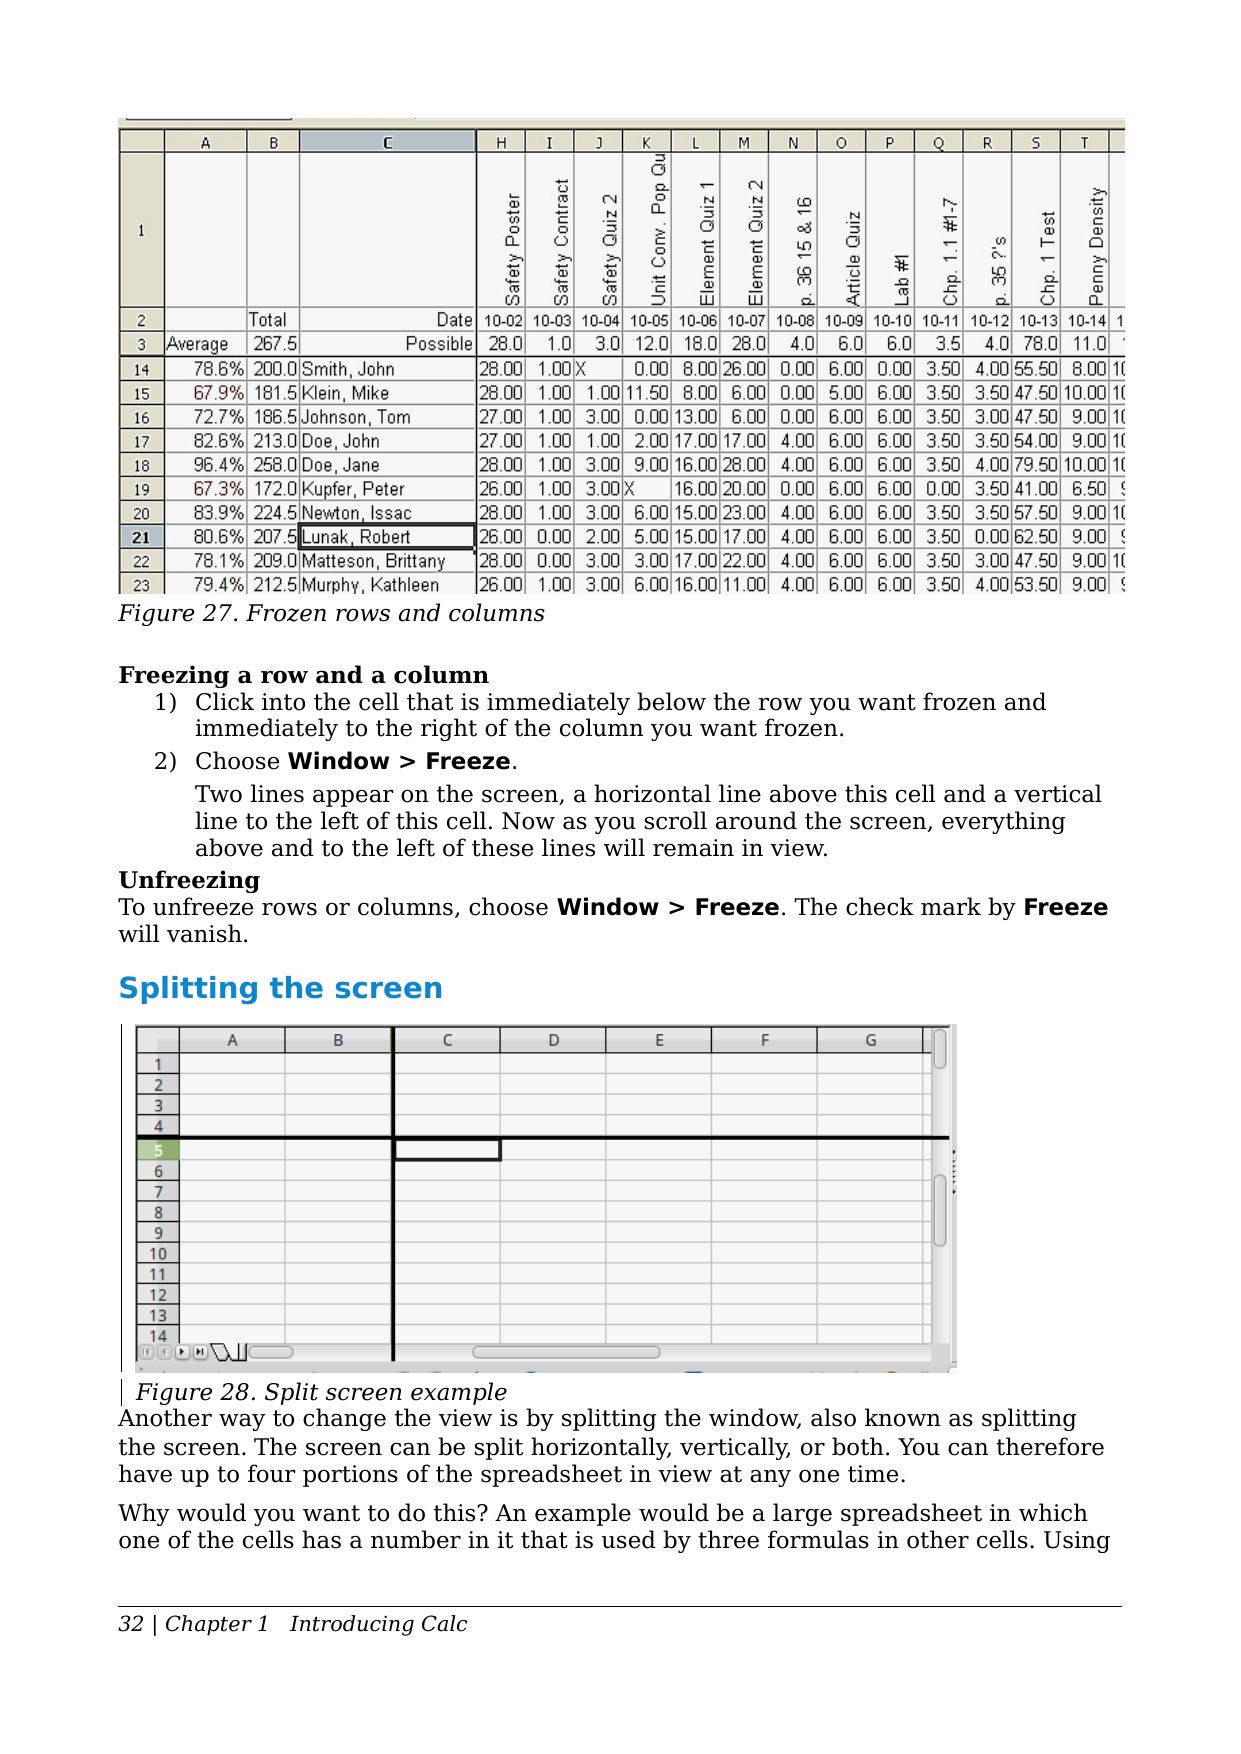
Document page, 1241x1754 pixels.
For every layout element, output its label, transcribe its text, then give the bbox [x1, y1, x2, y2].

text Why would you want to do this? An example would be a large spreadsheet in which one of the cells has a number in it that is used by three formulas in other cells. Using [118, 1500, 1122, 1553]
text Figure 28. Split screen example [136, 1373, 957, 1406]
picture [135, 1024, 957, 1373]
text Another way to change the view is by splitting the window, also known as splitting the screen. The screen can be split horizontally, vertically, or both. You can therefore have up to four portions of the spreadsheet in view at any one time. [118, 1018, 1122, 1488]
picture [118, 118, 1126, 594]
text Figure 27. Frozen rows and columns [118, 600, 1125, 627]
text Unfreezing [118, 867, 1122, 894]
list Choose Window > Freeze. [177, 748, 1122, 775]
list Click into the cell that is immediately below the row you want frozen and immediately to the right of the column you want frozen. [177, 689, 1122, 742]
text Freezing a row and a column [118, 662, 1122, 689]
text To unfreeze rows or columns, choose Window > Freeze. The check mark by Freeze will vanish. [118, 894, 1122, 948]
list Two lines appear on the screen, a horizontal line above this cell and a vertical line to the left of this cell. Now as you scroll around the screen, everything above and to the left of these lines will remain in view. [195, 781, 1122, 861]
subtitle Splitting the screen [118, 972, 1122, 1006]
